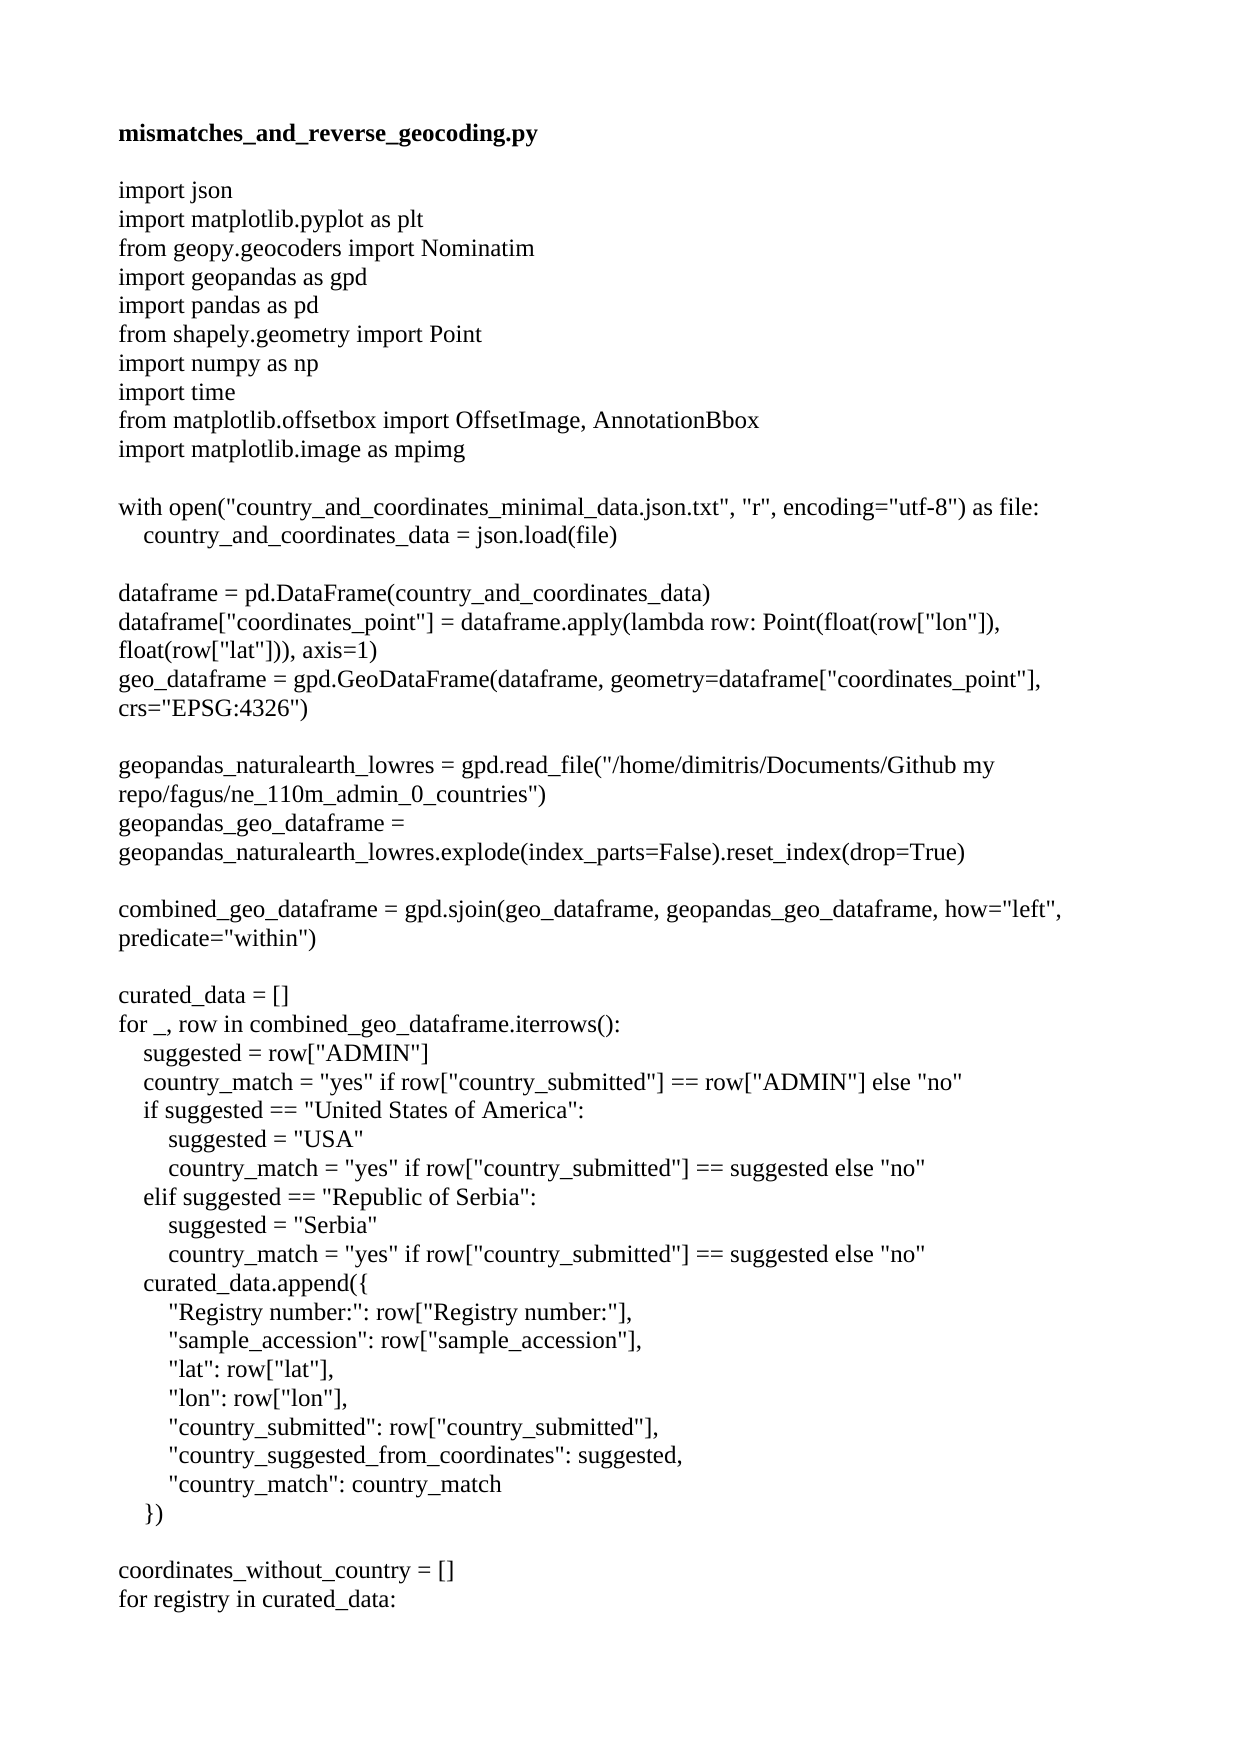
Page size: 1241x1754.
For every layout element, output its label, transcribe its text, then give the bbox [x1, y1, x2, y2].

text if suggested == "United States of America": [118, 1096, 1122, 1124]
text country_and_coordinates_data = json.load(file) [118, 521, 1122, 549]
text "Registry number:": row["Registry number:"], [118, 1297, 1122, 1326]
text elif suggested == "Republic of Serbia": [118, 1182, 1122, 1211]
text import time [118, 377, 1122, 406]
text "country_match": country_match [118, 1469, 1122, 1498]
text for registry in curated_data: [118, 1584, 1122, 1613]
text country_match = "yes" if row["country_submitted"] == suggested else "no" [118, 1239, 1122, 1268]
text for _, row in combined_geo_dataframe.iterrows(): [118, 1009, 1122, 1038]
text geo_dataframe = gpd.GeoDataFrame(dataframe, geometry=dataframe["coordinates_point"], crs="EPSG:4326") [118, 664, 1122, 722]
text geopandas_naturalearth_lowres = gpd.read_file("/home/dimitris/Documents/Github my repo/fagus/ne_110m_admin_0_countries") [118, 751, 1122, 808]
text "lat": row["lat"], [118, 1354, 1122, 1383]
text import json [118, 176, 1122, 204]
text coordinates_without_country = [] [118, 1556, 1122, 1584]
text from matplotlib.offsetbox import OffsetImage, AnnotationBbox [118, 406, 1122, 434]
text suggested = "Serbia" [118, 1211, 1122, 1239]
text "lon": row["lon"], [118, 1383, 1122, 1412]
text with open("country_and_coordinates_minimal_data.json.txt", "r", encoding="utf-8") as file: [118, 492, 1122, 521]
text mismatches_and_reverse_geocoding.py [118, 118, 1122, 147]
text import pandas as pd [118, 291, 1122, 319]
text "country_submitted": row["country_submitted"], [118, 1412, 1122, 1441]
text import matplotlib.image as mpimg [118, 434, 1122, 463]
text suggested = row["ADMIN"] [118, 1038, 1122, 1067]
text curated_data = [] [118, 981, 1122, 1009]
text country_match = "yes" if row["country_submitted"] == suggested else "no" [118, 1153, 1122, 1182]
text }) [118, 1498, 1122, 1527]
text combined_geo_dataframe = gpd.sjoin(geo_dataframe, geopandas_geo_dataframe, how="left", predicate="within") [118, 894, 1122, 952]
text dataframe["coordinates_point"] = dataframe.apply(lambda row: Point(float(row["lon"]), float(row["lat"])), axis=1) [118, 607, 1122, 664]
text suggested = "USA" [118, 1124, 1122, 1153]
text import numpy as np [118, 348, 1122, 377]
text country_match = "yes" if row["country_submitted"] == row["ADMIN"] else "no" [118, 1067, 1122, 1096]
text import geopandas as gpd [118, 262, 1122, 291]
text geopandas_geo_dataframe = geopandas_naturalearth_lowres.explode(index_parts=False).reset_index(drop=True) [118, 808, 1122, 866]
text curated_data.append({ [118, 1268, 1122, 1297]
text "sample_accession": row["sample_accession"], [118, 1326, 1122, 1354]
text dataframe = pd.DataFrame(country_and_coordinates_data) [118, 578, 1122, 607]
text from geopy.geocoders import Nominatim [118, 233, 1122, 262]
text "country_suggested_from_coordinates": suggested, [118, 1441, 1122, 1469]
text from shapely.geometry import Point [118, 319, 1122, 348]
text import matplotlib.pyplot as plt [118, 204, 1122, 233]
